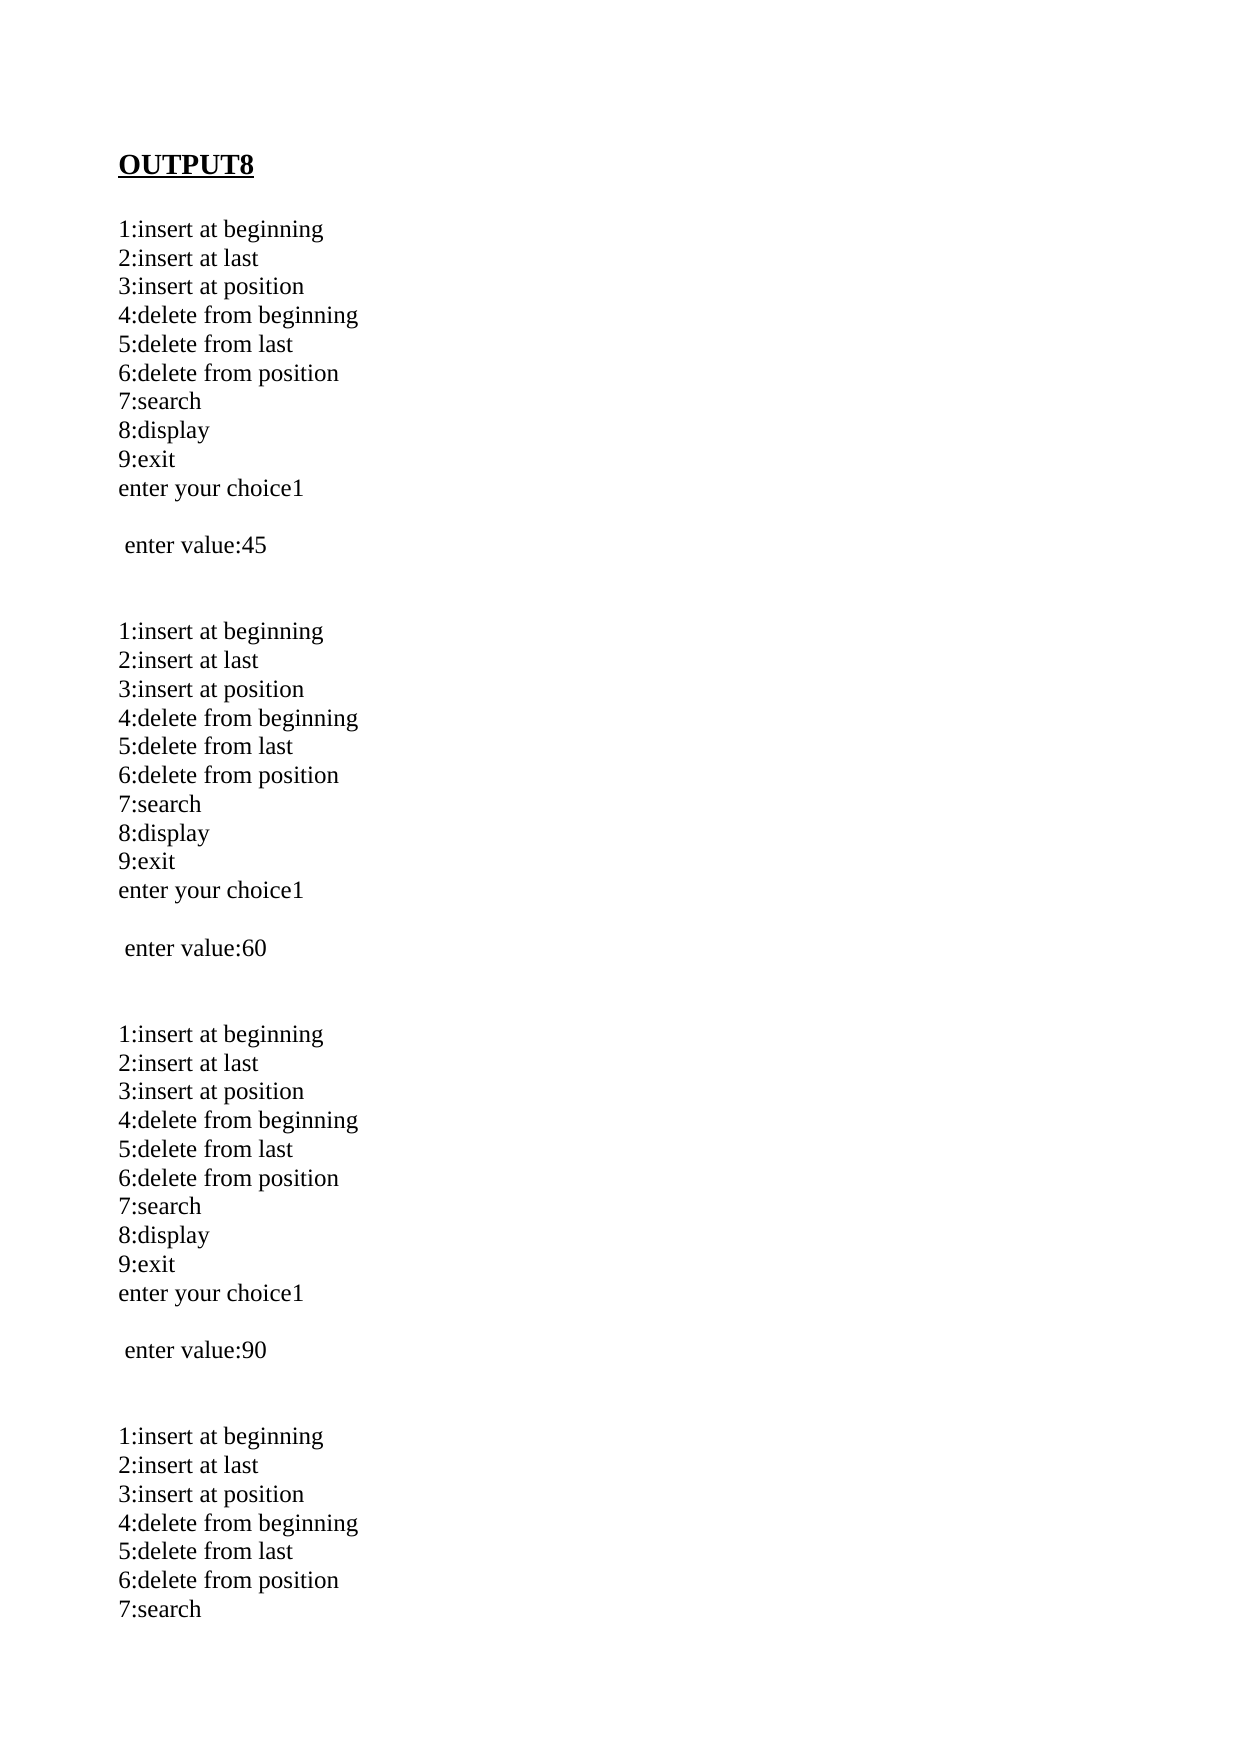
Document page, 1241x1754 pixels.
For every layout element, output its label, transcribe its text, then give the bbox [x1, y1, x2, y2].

text 2:insert at last [118, 645, 1122, 674]
text 6:delete from position [118, 1163, 1122, 1191]
text enter value:90 [118, 1335, 1122, 1364]
text 3:insert at position [118, 271, 1122, 300]
text 2:insert at last [118, 1048, 1122, 1076]
text 4:delete from beginning [118, 300, 1122, 329]
text 7:search [118, 386, 1122, 415]
text 7:search [118, 1594, 1122, 1623]
text 2:insert at last [118, 1450, 1122, 1479]
text 6:delete from position [118, 760, 1122, 789]
text 1:insert at beginning [118, 214, 1122, 243]
text enter value:60 [118, 933, 1122, 961]
text 4:delete from beginning [118, 703, 1122, 731]
text enter value:45 [118, 530, 1122, 559]
text 9:exit [118, 1249, 1122, 1278]
text 9:exit [118, 846, 1122, 875]
text 8:display [118, 818, 1122, 846]
text 4:delete from beginning [118, 1105, 1122, 1134]
text 5:delete from last [118, 1134, 1122, 1163]
text enter your choice1 [118, 1278, 1122, 1306]
text 1:insert at beginning [118, 1421, 1122, 1450]
text 4:delete from beginning [118, 1508, 1122, 1536]
text 7:search [118, 789, 1122, 818]
text 1:insert at beginning [118, 616, 1122, 645]
text 5:delete from last [118, 329, 1122, 358]
text 6:delete from position [118, 1565, 1122, 1594]
text 3:insert at position [118, 1479, 1122, 1508]
text 5:delete from last [118, 731, 1122, 760]
text 7:search [118, 1191, 1122, 1220]
text 1:insert at beginning [118, 1019, 1122, 1048]
text 3:insert at position [118, 1076, 1122, 1105]
text enter your choice1 [118, 875, 1122, 904]
text 2:insert at last [118, 243, 1122, 271]
text 8:display [118, 415, 1122, 444]
text 5:delete from last [118, 1536, 1122, 1565]
text enter your choice1 [118, 473, 1122, 501]
text 8:display [118, 1220, 1122, 1249]
text 9:exit [118, 444, 1122, 473]
text 3:insert at position [118, 674, 1122, 703]
text OUTPUT8 [118, 147, 1122, 180]
text 6:delete from position [118, 358, 1122, 386]
